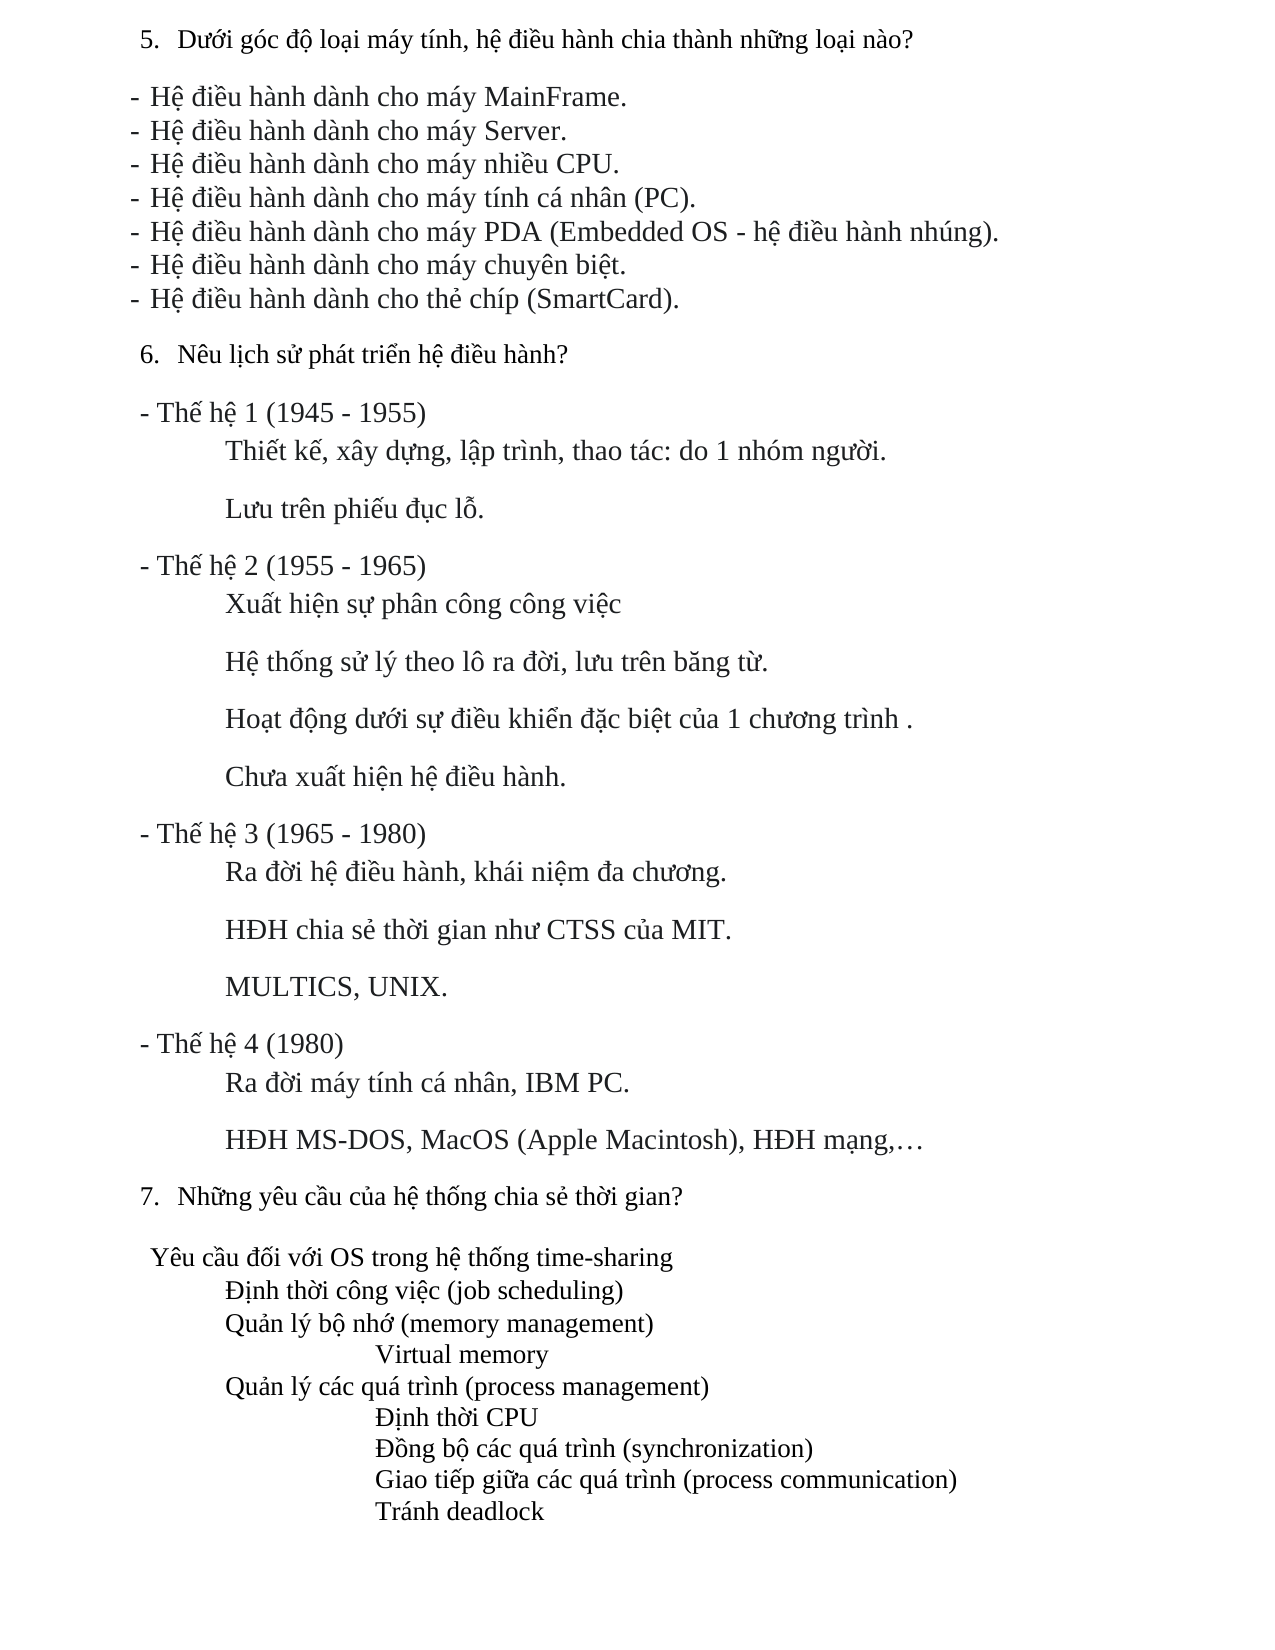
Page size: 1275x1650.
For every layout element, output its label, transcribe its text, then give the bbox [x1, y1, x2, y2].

list Lưu trên phiếu đục lỗ. [187, 491, 1137, 524]
list Xuất hiện sự phân công công việc [187, 587, 1137, 620]
text Giao tiếp giữa các quá trình (process communication) Tránh deadlock [375, 1463, 958, 1526]
list MULTICS, UNIX. [187, 969, 1137, 1003]
list Thiết kế, xây dựng, lập trình, thao tác: do 1 nhóm người. [187, 433, 1137, 467]
list Hệ điều hành dành cho máy Server. [130, 113, 1137, 147]
list Ra đời hệ điều hành, khái niệm đa chương. [187, 854, 1137, 888]
list Những yêu cầu của hệ thống chia sẻ thời gian? [139, 1180, 1137, 1211]
list Chưa xuất hiện hệ điều hành. [187, 759, 1137, 792]
list Hệ điều hành dành cho máy chuyên biệt. [130, 247, 1137, 281]
list HĐH MS-DOS, MacOS (Apple Macintosh), HĐH mạng,… [187, 1122, 1137, 1156]
text - Thế hệ 2 (1955 - 1965) [139, 548, 1137, 582]
list Hoạt động dưới sự điều khiển đặc biệt của 1 chương trình . [187, 701, 1137, 735]
text - Thế hệ 3 (1965 - 1980) [139, 816, 1137, 849]
text Virtual memory [375, 1339, 1137, 1370]
list HĐH chia sẻ thời gian như CTSS của MIT. [187, 912, 1137, 946]
list Hệ điều hành dành cho máy tính cá nhân (PC). [130, 180, 1137, 214]
text Yêu cầu đối với OS trong hệ thống time-sharing [150, 1241, 1137, 1273]
list Quản lý các quá trình (process management) Định thời CPU [187, 1370, 709, 1432]
list Hệ thống sử lý theo lô ra đời, lưu trên băng từ. [187, 644, 1137, 677]
text - Thế hệ 1 (1945 - 1955) [139, 395, 1137, 428]
list Quản lý bộ nhớ (memory management) [187, 1306, 1137, 1339]
list Dưới góc độ loại máy tính, hệ điều hành chia thành những loại nào? [139, 23, 1137, 54]
list Nêu lịch sử phát triển hệ điều hành? [139, 338, 1137, 369]
list Ra đời máy tính cá nhân, IBM PC. [187, 1065, 1137, 1098]
list Hệ điều hành dành cho máy nhiều CPU. [130, 147, 1137, 180]
text - Thế hệ 4 (1980) [139, 1027, 1137, 1060]
list Định thời công việc (job scheduling) [187, 1273, 1137, 1306]
list Hệ điều hành dành cho thẻ chíp (SmartCard). [130, 281, 1137, 314]
text Đồng bộ các quá trình (synchronization) [375, 1432, 1137, 1463]
list Hệ điều hành dành cho máy PDA (Embedded OS - hệ điều hành nhúng). [130, 214, 1137, 247]
list Hệ điều hành dành cho máy MainFrame. [130, 79, 1137, 113]
